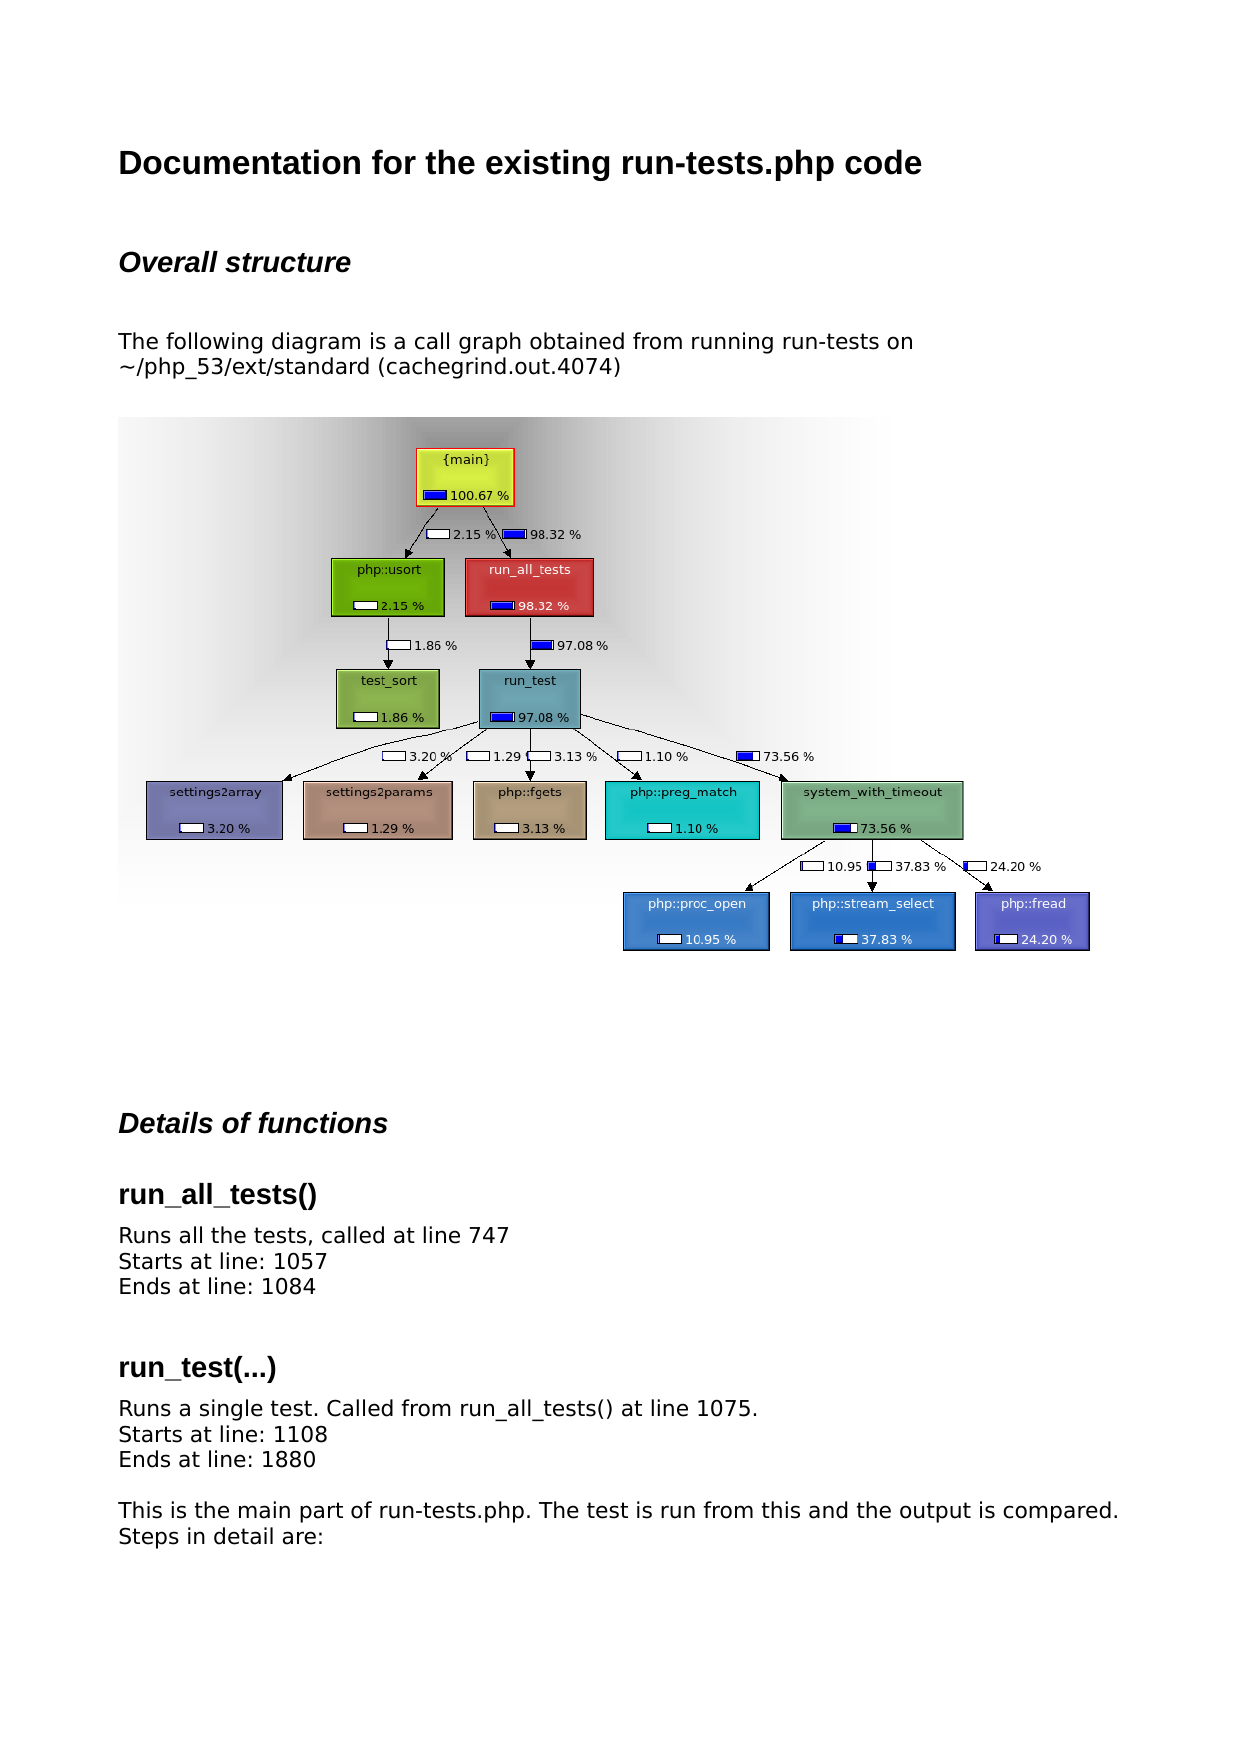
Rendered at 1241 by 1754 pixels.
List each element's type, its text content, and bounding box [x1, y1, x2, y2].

text The following diagram is a call graph obtained from running run-tests on ~/php_53/ext/standard (cachegrind.out.4074) [118, 329, 1122, 380]
subtitle Overall structure [118, 245, 1122, 278]
text Starts at line: 1108 [118, 1422, 1122, 1447]
text Runs all the tests, called at line 747 [118, 1223, 1122, 1249]
subtitle run_test(...) [118, 1350, 1122, 1384]
text Ends at line: 1880 [118, 1447, 1122, 1473]
text Runs a single test. Called from run_all_tests() at line 1075. [118, 1396, 1122, 1422]
text This is the main part of run-tests.php. The test is run from this and the output is compared. Steps in detail are: [118, 1498, 1122, 1549]
picture [118, 417, 1122, 980]
text Starts at line: 1057 [118, 1249, 1122, 1274]
subtitle Documentation for the existing run-tests.php code [118, 143, 1122, 182]
subtitle Details of functions [118, 1106, 1122, 1140]
subtitle run_all_tests() [118, 1177, 1122, 1211]
text Ends at line: 1084 [118, 1274, 1122, 1300]
